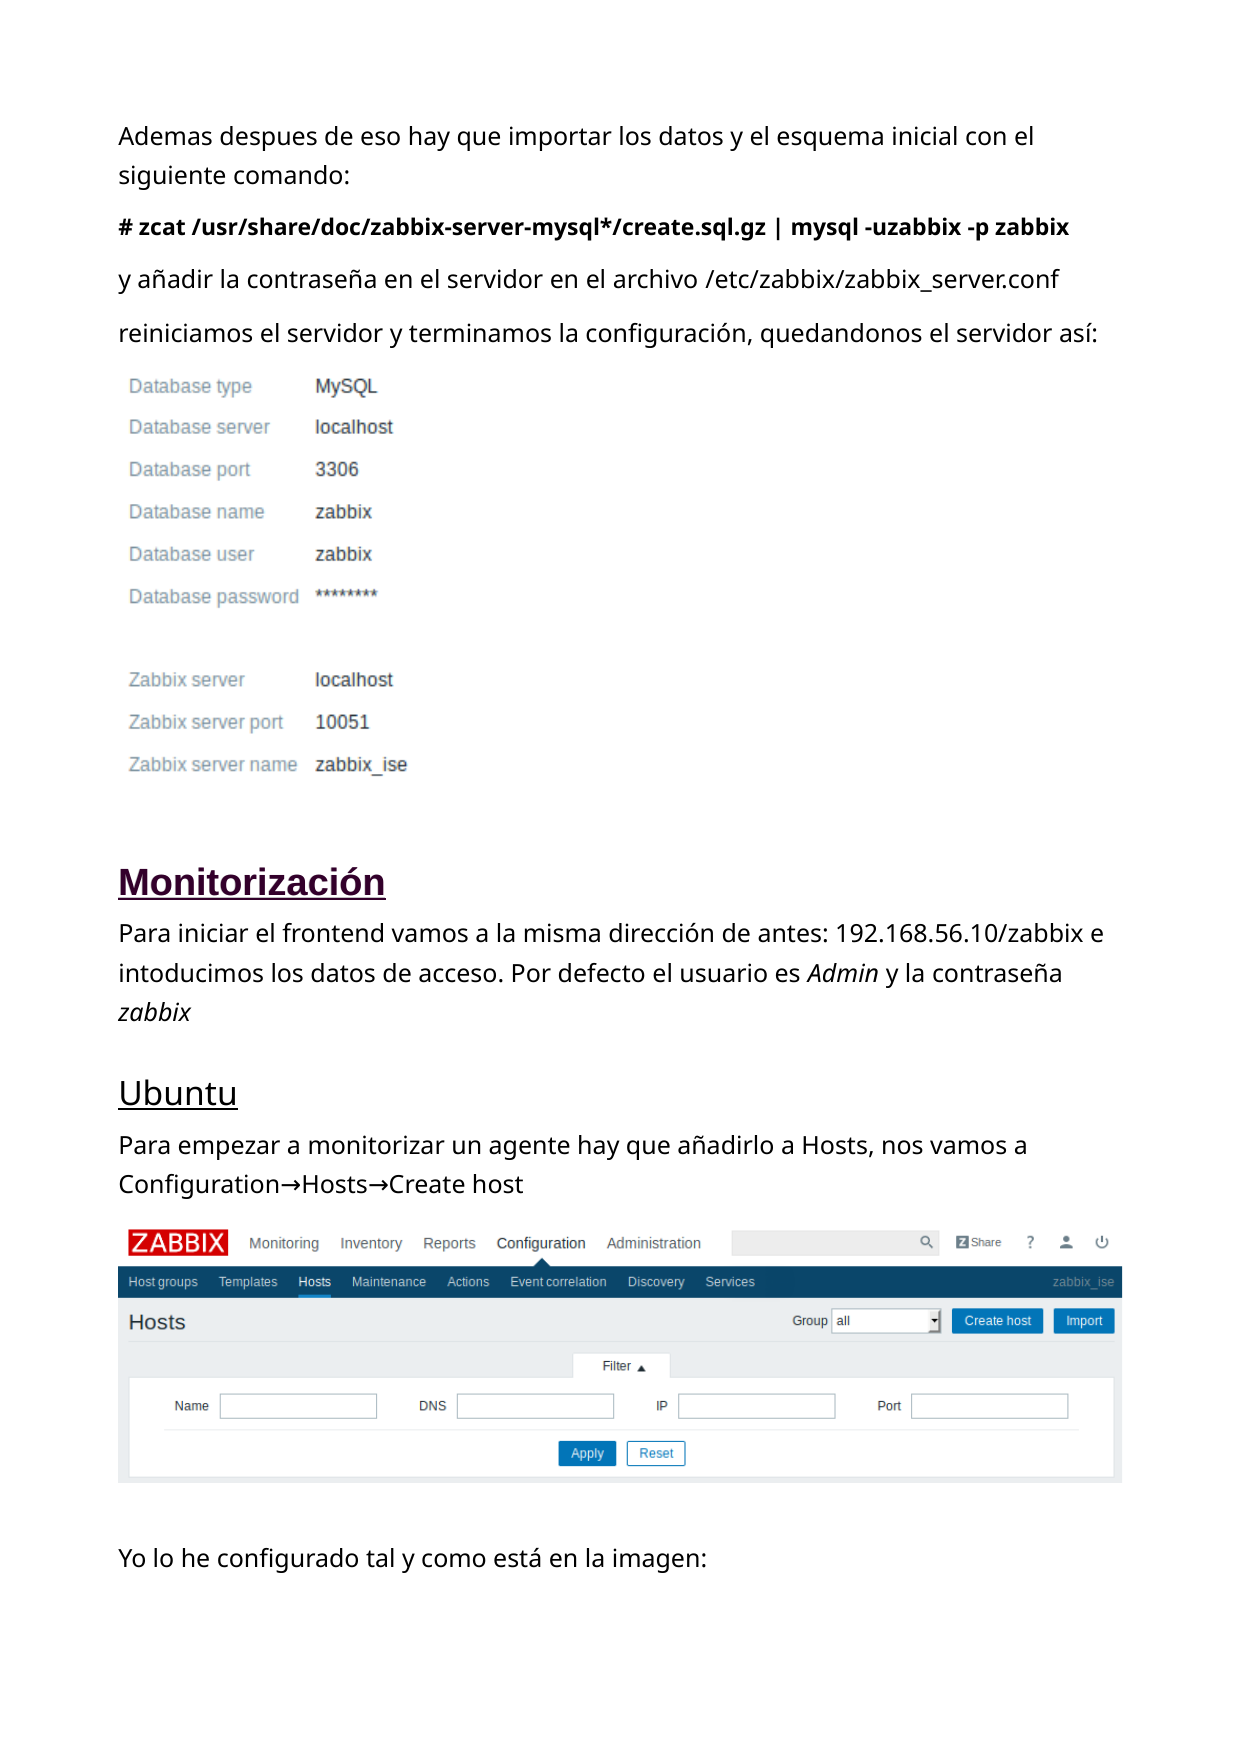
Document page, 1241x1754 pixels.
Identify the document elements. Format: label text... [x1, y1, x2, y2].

subtitle Ubuntu [118, 1069, 1122, 1115]
text reiniciamos el servidor y terminamos la configuración, quedandonos el servidor así: [118, 315, 1122, 349]
text Ademas despues de eso hay que importar los datos y el esquema inicial con el siguiente comando: [118, 118, 1122, 191]
text Para iniciar el frontend vamos a la misma dirección de antes: 192.168.56.10/zabbix e intoducimos los datos de acceso. Por defecto el usuario es Admin y la contraseña zabbix [118, 916, 1122, 1028]
text Para empezar a monitorizar un agente hay que añadirlo a Hosts, nos vamos a Configuration→Hosts→Create host [118, 1127, 1122, 1201]
subtitle Monitorización [118, 860, 1122, 904]
picture [118, 369, 415, 784]
picture [118, 1220, 1123, 1483]
text y añadir la contraseña en el servidor en el archivo /etc/zabbix/zabbix_server.conf [118, 262, 1122, 296]
text Yo lo he configurado tal y como está en la imagen: [118, 1541, 1122, 1575]
text # zcat /usr/share/doc/zabbix-server-mysql*/create.sql.gz | mysql -uzabbix -p zabbix [118, 211, 1122, 242]
